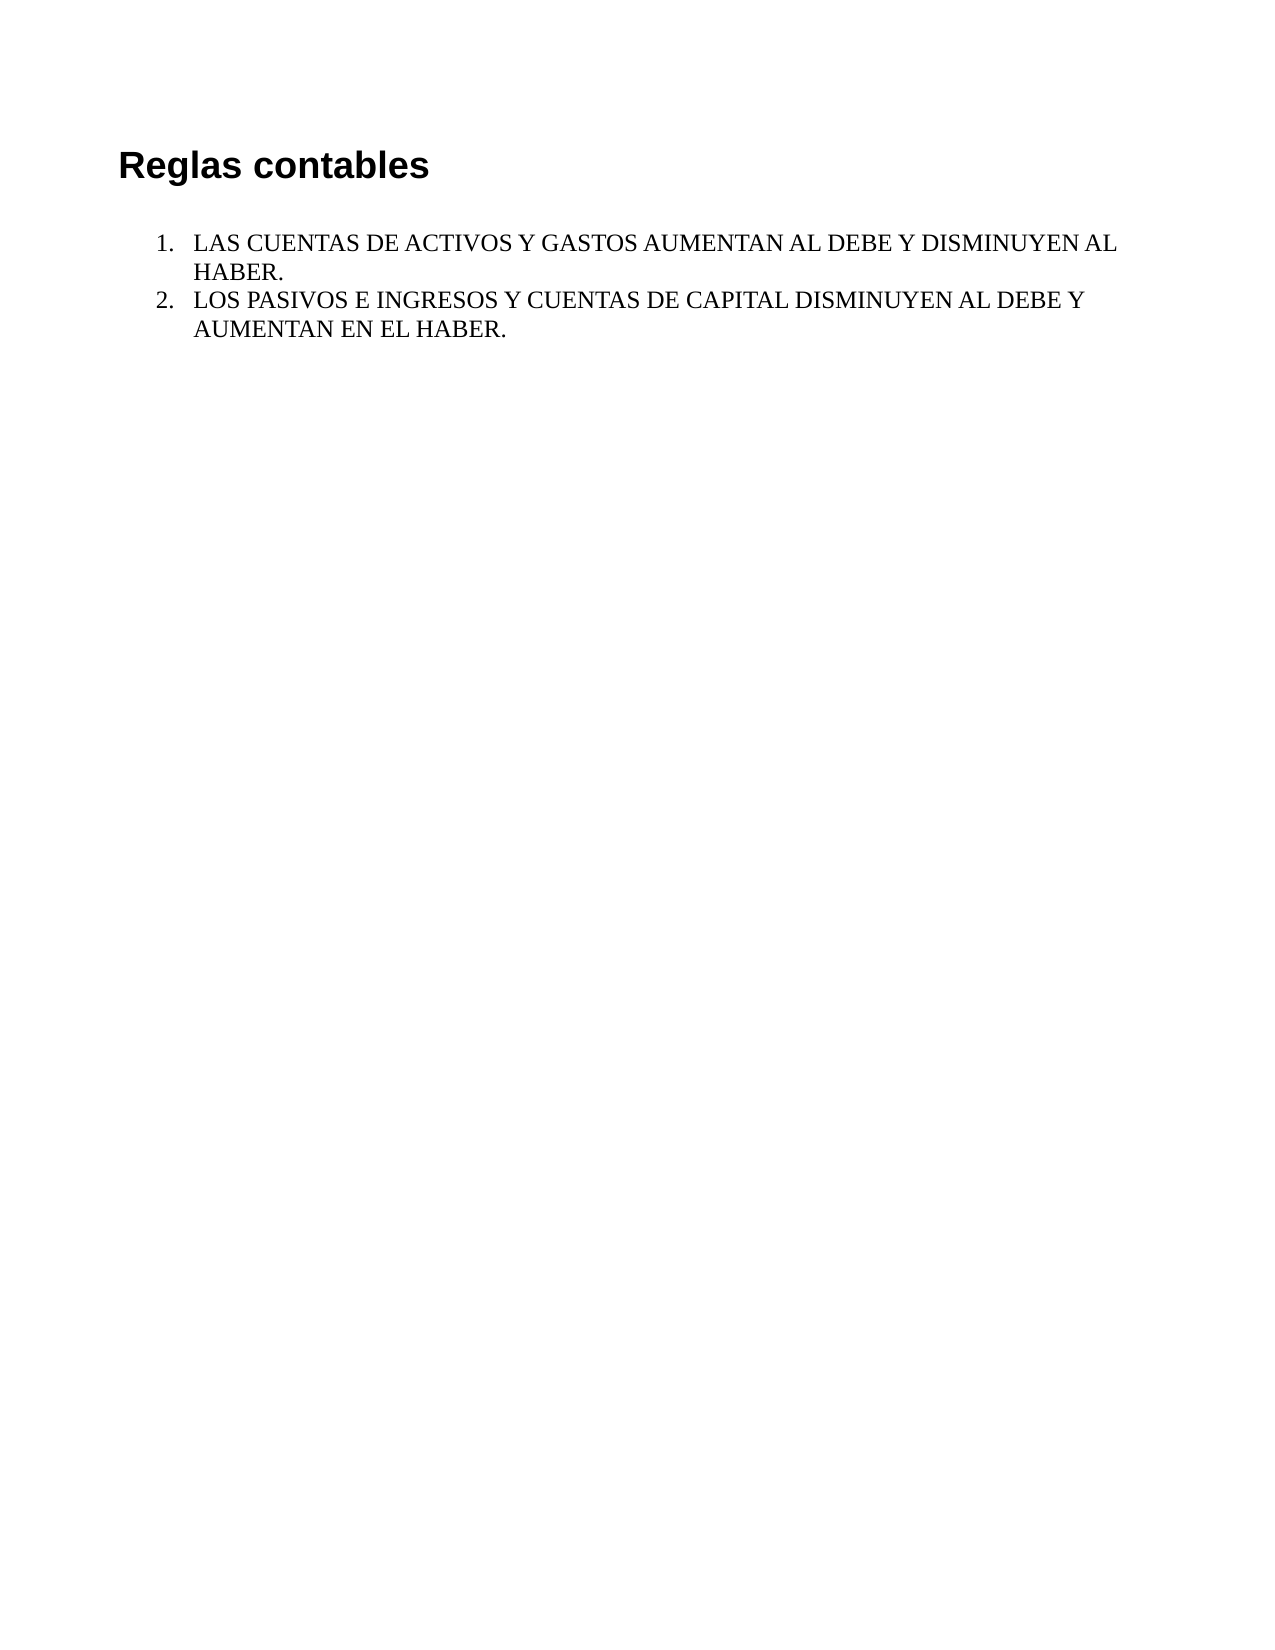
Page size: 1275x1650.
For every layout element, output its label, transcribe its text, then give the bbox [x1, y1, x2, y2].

list LOS PASIVOS E INGRESOS Y CUENTAS DE CAPITAL DISMINUYEN AL DEBE Y AUMENTAN EN EL HABER. [156, 286, 1157, 343]
list LAS CUENTAS DE ACTIVOS Y GASTOS AUMENTAN AL DEBE Y DISMINUYEN AL HABER. [156, 228, 1157, 286]
subtitle Reglas contables [118, 143, 1157, 187]
